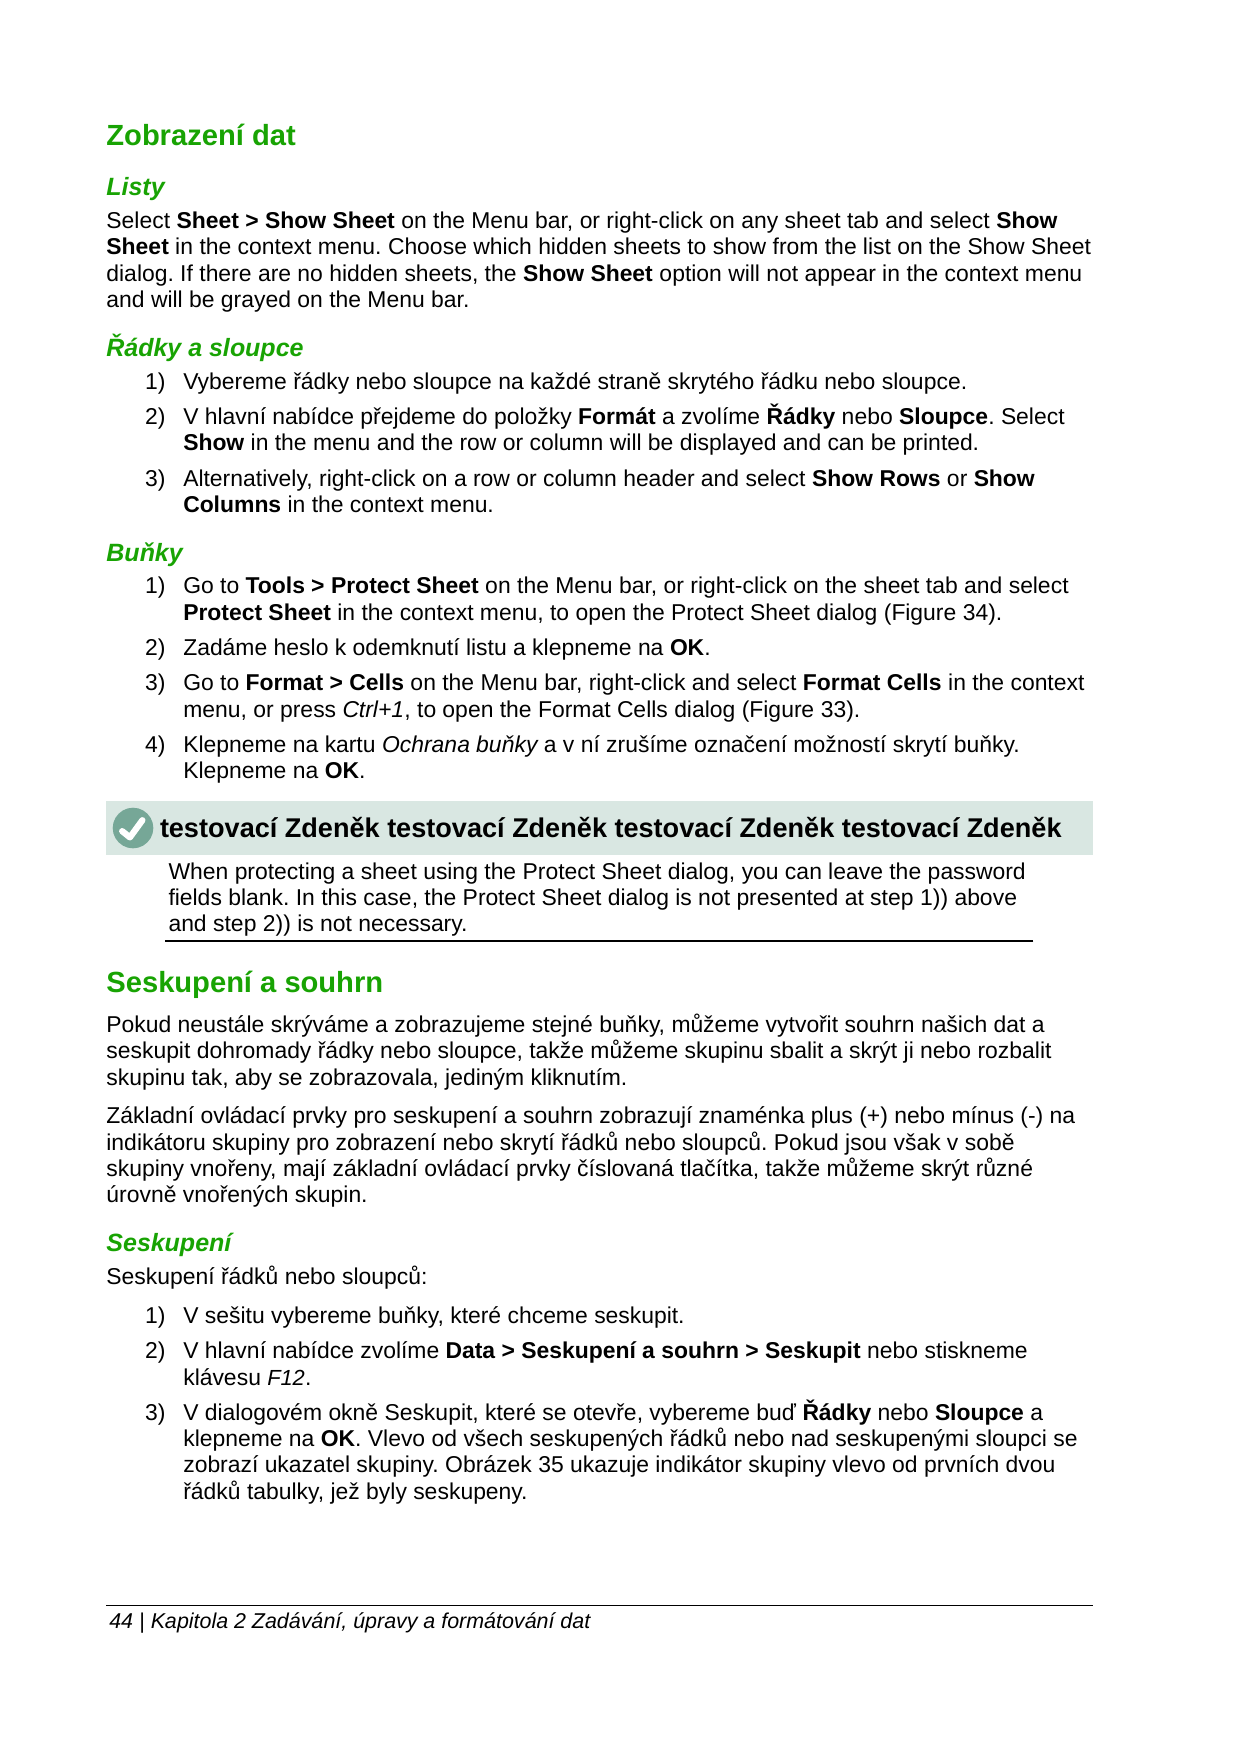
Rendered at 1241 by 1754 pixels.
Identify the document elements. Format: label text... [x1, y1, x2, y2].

subtitle Zobrazení dat [106, 118, 1093, 152]
subtitle Řádky a sloupce [106, 333, 1093, 362]
list Klepneme na kartu Ochrana buňky a v ní zrušíme označení možností skrytí buňky. Klepneme na OK. [165, 731, 1093, 783]
list Alternatively, right-click on a row or column header and select Show Rows or Show Columns in the context menu. [165, 464, 1093, 517]
list Zadáme heslo k odemknutí listu a klepneme na OK. [165, 634, 1093, 660]
subtitle Buňky [106, 538, 1093, 567]
subtitle testovací Zdeněk testovací Zdeněk testovací Zdeněk testovací Zdeněk [106, 801, 1093, 855]
text Seskupení řádků nebo sloupců: [106, 1263, 1093, 1289]
list Go to Tools > Protect Sheet on the Menu bar, or right-click on the sheet tab and select Protect Sheet in the context menu, to open the Protect Sheet dialog (Figure 34). [165, 572, 1093, 625]
list V hlavní nabídce přejdeme do položky Formát a zvolíme Řádky nebo Sloupce. Select Show in the menu and the row or column will be displayed and can be printed. [165, 403, 1093, 456]
text When protecting a sheet using the Protect Sheet dialog, you can leave the password fields blank. In this case, the Protect Sheet dialog is not presented at step 1) above and step 2) is not necessary. [165, 855, 1033, 940]
list V hlavní nabídce zvolíme Data > Seskupení a souhrn > Seskupit nebo stiskneme klávesu F12. [165, 1337, 1093, 1390]
subtitle Listy [106, 172, 1093, 201]
list Go to Format > Cells on the Menu bar, right-click and select Format Cells in the context menu, or press Ctrl+1, to open the Format Cells dialog (Figure 33). [165, 669, 1093, 722]
text Základní ovládací prvky pro seskupení a souhrn zobrazují znaménka plus (+) nebo mínus (-) na indikátoru skupiny pro zobrazení nebo skrytí řádků nebo sloupců. Pokud jsou však v sobě skupiny vnořeny, mají základní ovládací prvky číslovaná tlačítka, takže můžeme skrýt různé úrovně vnořených skupin. [106, 1102, 1093, 1208]
text Pokud neustále skrýváme a zobrazujeme stejné buňky, můžeme vytvořit souhrn našich dat a seskupit dohromady řádky nebo sloupce, takže můžeme skupinu sbalit a skrýt ji nebo rozbalit skupinu tak, aby se zobrazovala, jediným kliknutím. [106, 1011, 1093, 1090]
list V dialogovém okně Seskupit, které se otevře, vybereme buď Řádky nebo Sloupce a klepneme na OK. Vlevo od všech seskupených řádků nebo nad seskupenými sloupci se zobrazí ukazatel skupiny. Obrázek 35 ukazuje indikátor skupiny vlevo od prvních dvou řádků tabulky, jež byly seskupeny. [165, 1399, 1093, 1504]
subtitle Seskupení [106, 1228, 1093, 1257]
list V sešitu vybereme buňky, které chceme seskupit. [165, 1302, 1093, 1328]
text Select Sheet > Show Sheet on the Menu bar, or right-click on any sheet tab and select Show Sheet in the context menu. Choose which hidden sheets to show from the list on the Show Sheet dialog. If there are no hidden sheets, the Show Sheet option will not appear in the context menu and will be grayed on the Menu bar. [106, 207, 1093, 312]
list Vybereme řádky nebo sloupce na každé straně skrytého řádku nebo sloupce. [165, 368, 1093, 394]
subtitle Seskupení a souhrn [106, 966, 1093, 999]
